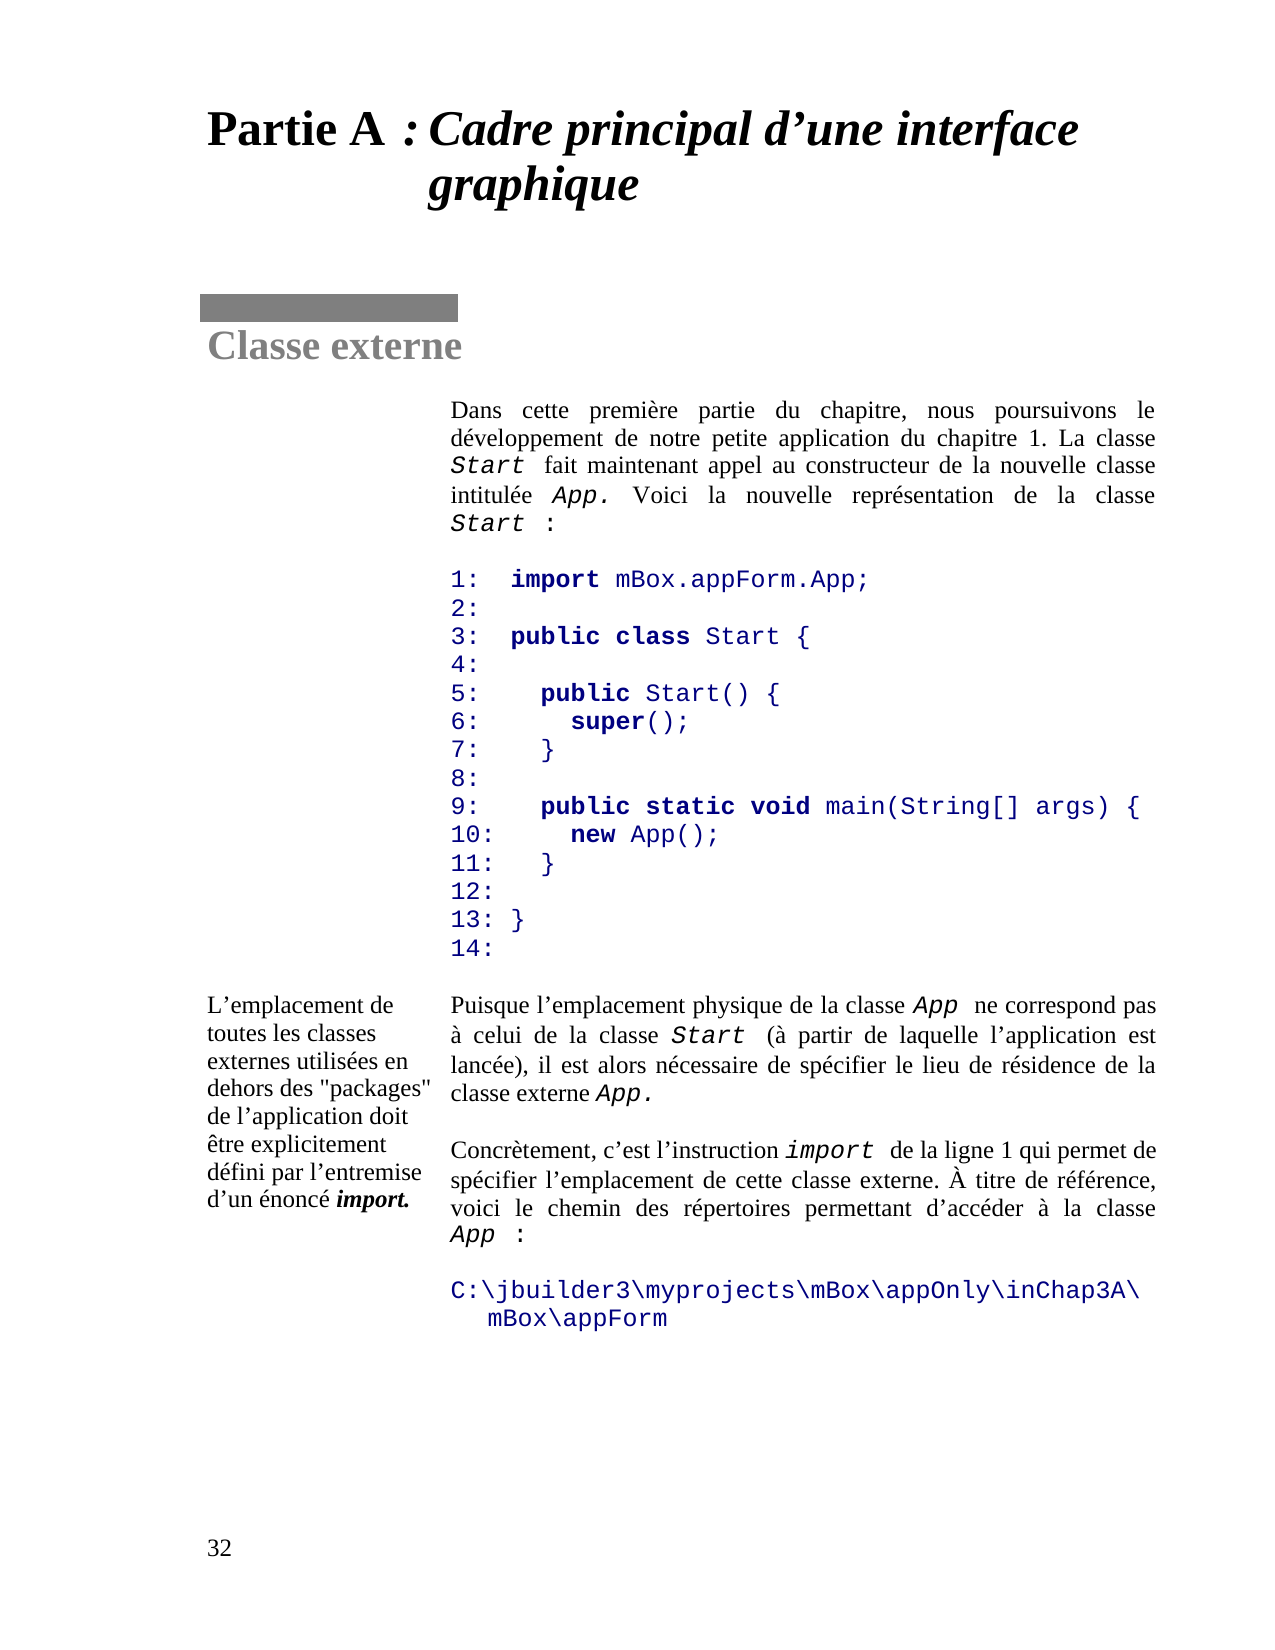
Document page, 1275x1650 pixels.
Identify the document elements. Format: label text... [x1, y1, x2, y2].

table_header Dans cette première partie du chapitre, nous poursuivons le développement de notre petite application du chapitre 1. La classe Start fait maintenant appel au constructeur de la nouvelle classe intitulée App. Voici la nouvelle représentation de la classe Start : [443, 396, 1163, 539]
table_header [200, 396, 443, 539]
table_header [200, 294, 458, 322]
table_header [200, 567, 443, 964]
table_header L’emplacement de toutes les classes externes utilisées en dehors des "packages" de l’application doit être explicitement défini par l’entremise d’un énoncé import. [200, 991, 443, 1250]
table_header 1: import mBox.appForm.App; 2: 3: public class Start { 4: 5: public Start() { 6: super(); 7: } 8: 9: public static void main(String[] args) { 10: new App(); 11: } 12: 13: } 14: [443, 567, 1164, 964]
table_header [200, 1278, 443, 1334]
table_header Puisque l’emplacement physique de la classe App ne correspond pas à celui de la classe Start (à partir de laquelle l’application est lancée), il est alors nécessaire de spécifier le lieu de résidence de la classe externe App. Concrètement, c’est l’instruction import de la ligne 1 qui permet de spécifier l’emplacement de cette classe externe. À titre de référence, voici le chemin des répertoires permettant d’accéder à la classe App : [443, 991, 1164, 1250]
table_header C:\jbuilder3\myprojects\mBox\appOnly\inChap3A\ mBox\appForm [443, 1278, 1163, 1334]
text graphique [207, 156, 1157, 211]
text Partie A : Cadre principal d’une interface [207, 100, 1157, 156]
subtitle Classe externe [207, 322, 1157, 368]
